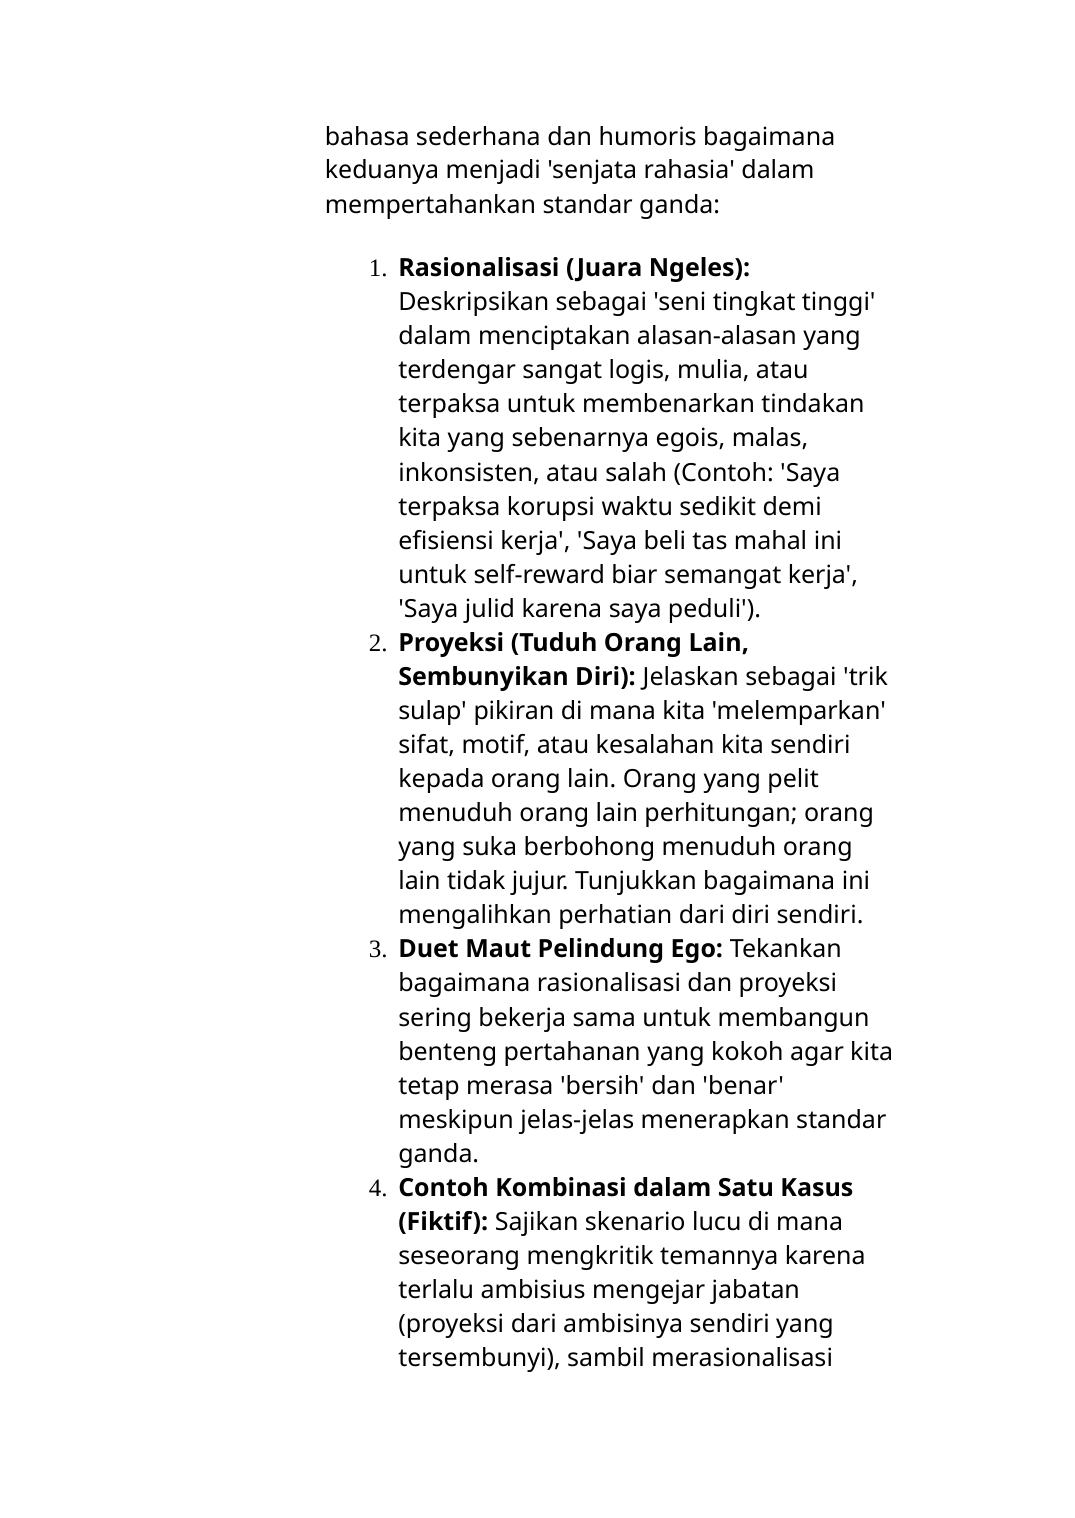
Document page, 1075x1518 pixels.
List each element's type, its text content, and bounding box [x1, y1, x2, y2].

list Contoh Kombinasi dalam Satu Kasus (Fiktif): Sajikan skenario lucu di mana seseorang mengkritik temannya karena terlalu ambisius mengejar jabatan (proyeksi dari ambisinya sendiri yang tersembunyi), sambil merasionalisasi [369, 1169, 898, 1374]
list bahasa sederhana dan humoris bagaimana keduanya menjadi 'senjata rahasia' dalam mempertahankan standar ganda: [295, 118, 898, 220]
list Proyeksi (Tuduh Orang Lain, Sembunyikan Diri): Jelaskan sebagai 'trik sulap' pikiran di mana kita 'melemparkan' sifat, motif, atau kesalahan kita sendiri kepada orang lain. Orang yang pelit menuduh orang lain perhitungan; orang yang suka berbohong menuduh orang lain tidak jujur. Tunjukkan bagaimana ini mengalihkan perhatian dari diri sendiri. [369, 624, 898, 931]
list Duet Maut Pelindung Ego: Tekankan bagaimana rasionalisasi dan proyeksi sering bekerja sama untuk membangun benteng pertahanan yang kokoh agar kita tetap merasa 'bersih' dan 'benar' meskipun jelas-jelas menerapkan standar ganda. [369, 931, 898, 1169]
list Rasionalisasi (Juara Ngeles): Deskripsikan sebagai 'seni tingkat tinggi' dalam menciptakan alasan-alasan yang terdengar sangat logis, mulia, atau terpaksa untuk membenarkan tindakan kita yang sebenarnya egois, malas, inkonsisten, atau salah (Contoh: 'Saya terpaksa korupsi waktu sedikit demi efisiensi kerja', 'Saya beli tas mahal ini untuk self-reward biar semangat kerja', 'Saya julid karena saya peduli'). [369, 250, 898, 624]
